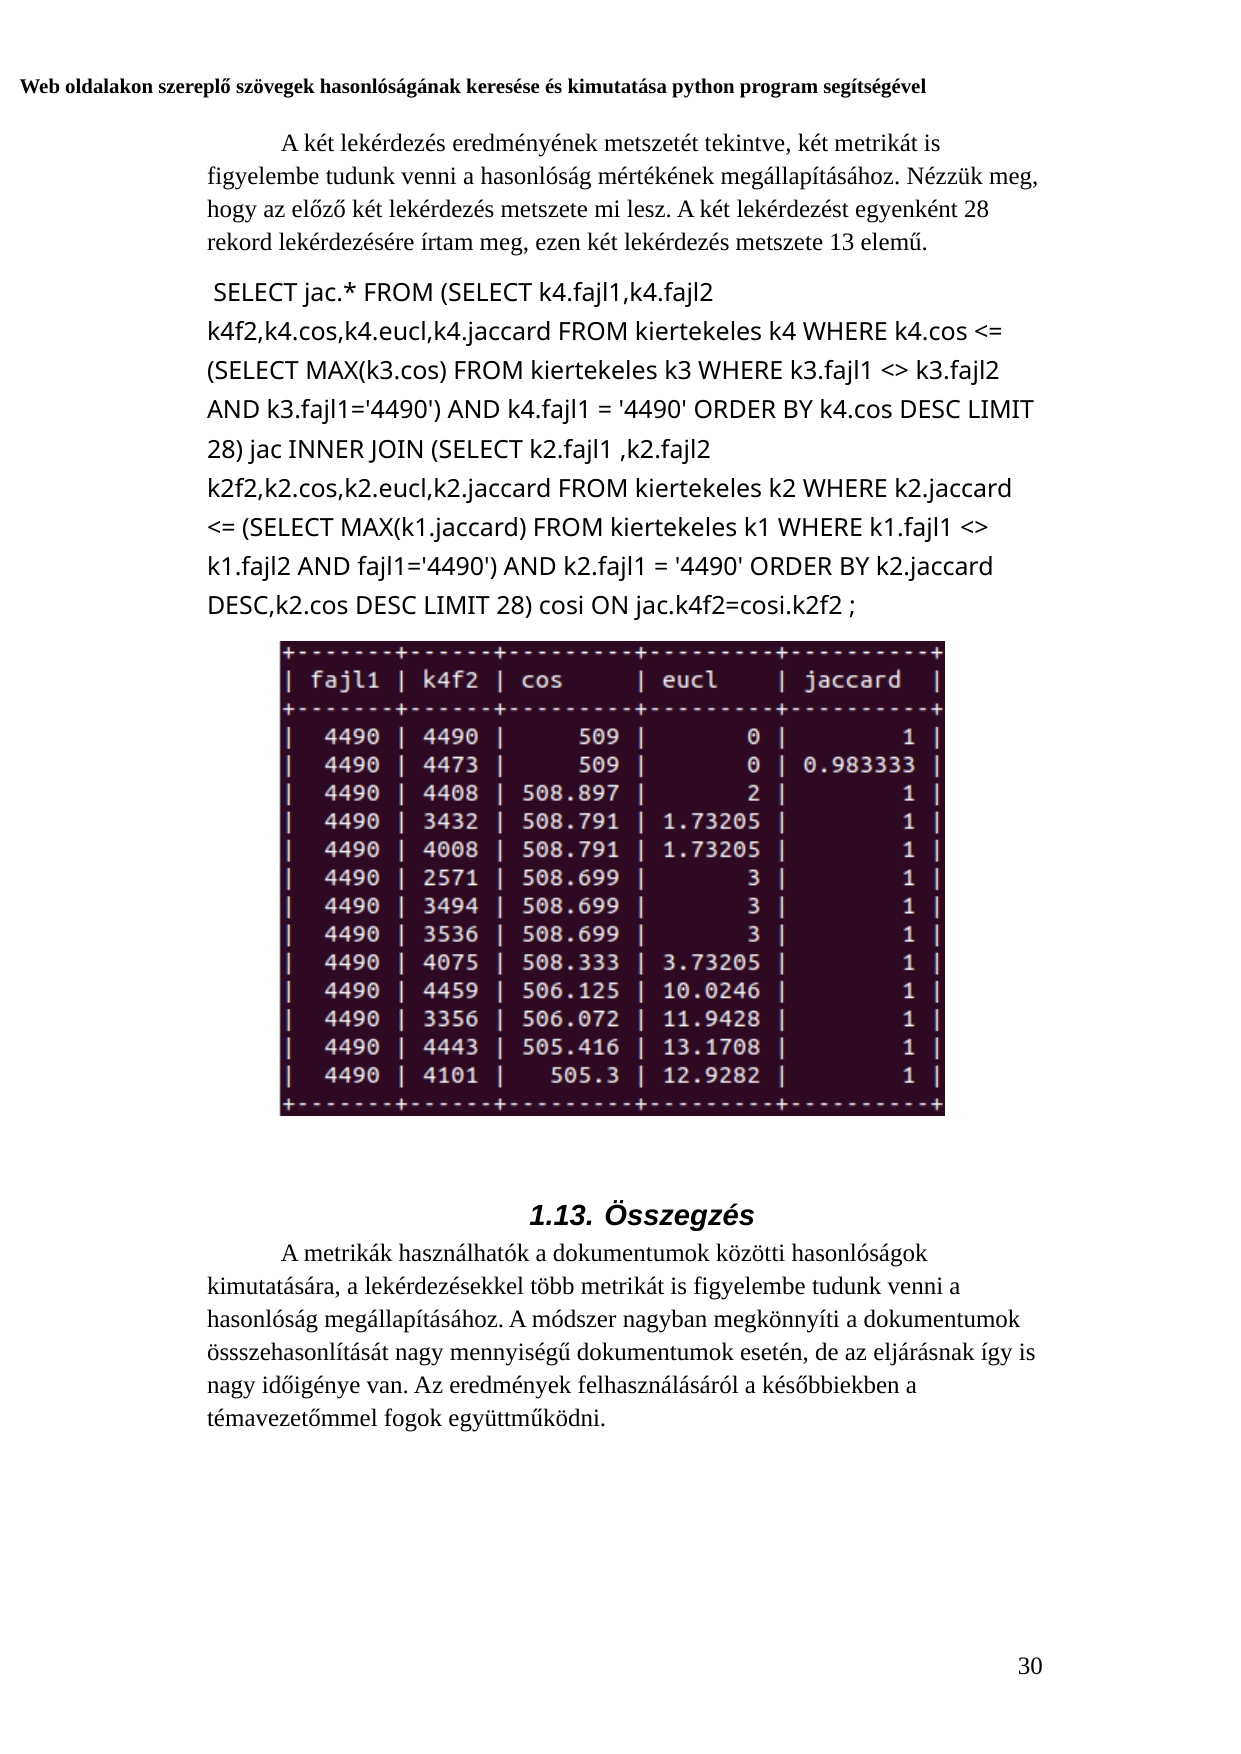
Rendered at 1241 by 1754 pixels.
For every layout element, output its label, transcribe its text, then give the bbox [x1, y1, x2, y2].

subtitle Összegzés [244, 1198, 1042, 1232]
text A metrikák használhatók a dokumentumok közötti hasonlóságok kimutatására, a lekérdezésekkel több metrikát is figyelembe tudunk venni a hasonlóság megállapításához. A módszer nagyban megkönnyíti a dokumentumok össszehasonlítását nagy mennyiségű dokumentumok esetén, de az eljárásnak így is nagy időigénye van. Az eredmények felhasználásáról a későbbiekben a témavezetőmmel fogok együttműködni. [207, 1238, 1042, 1432]
picture [279, 641, 945, 1116]
text A két lekérdezés eredményének metszetét tekintve, két metrikát is figyelembe tudunk venni a hasonlóság mértékének megállapításához. Nézzük meg, hogy az előző két lekérdezés metszete mi lesz. A két lekérdezést egyenként 28 rekord lekérdezésére írtam meg, ezen két lekérdezés metszete 13 elemű. [207, 128, 1042, 256]
text SELECT jac.* FROM (SELECT k4.fajl1,k4.fajl2 k4f2,k4.cos,k4.eucl,k4.jaccard FROM kiertekeles k4 WHERE k4.cos <= (SELECT MAX(k3.cos) FROM kiertekeles k3 WHERE k3.fajl1 <> k3.fajl2 AND k3.fajl1='4490') AND k4.fajl1 = '4490' ORDER BY k4.cos DESC LIMIT 28) jac INNER JOIN (SELECT k2.fajl1 ,k2.fajl2 k2f2,k2.cos,k2.eucl,k2.jaccard FROM kiertekeles k2 WHERE k2.jaccard <= (SELECT MAX(k1.jaccard) FROM kiertekeles k1 WHERE k1.fajl1 <> k1.fajl2 AND fajl1='4490') AND k2.fajl1 = '4490' ORDER BY k2.jaccard DESC,k2.cos DESC LIMIT 28) cosi ON jac.k4f2=cosi.k2f2 ; [207, 274, 1042, 622]
